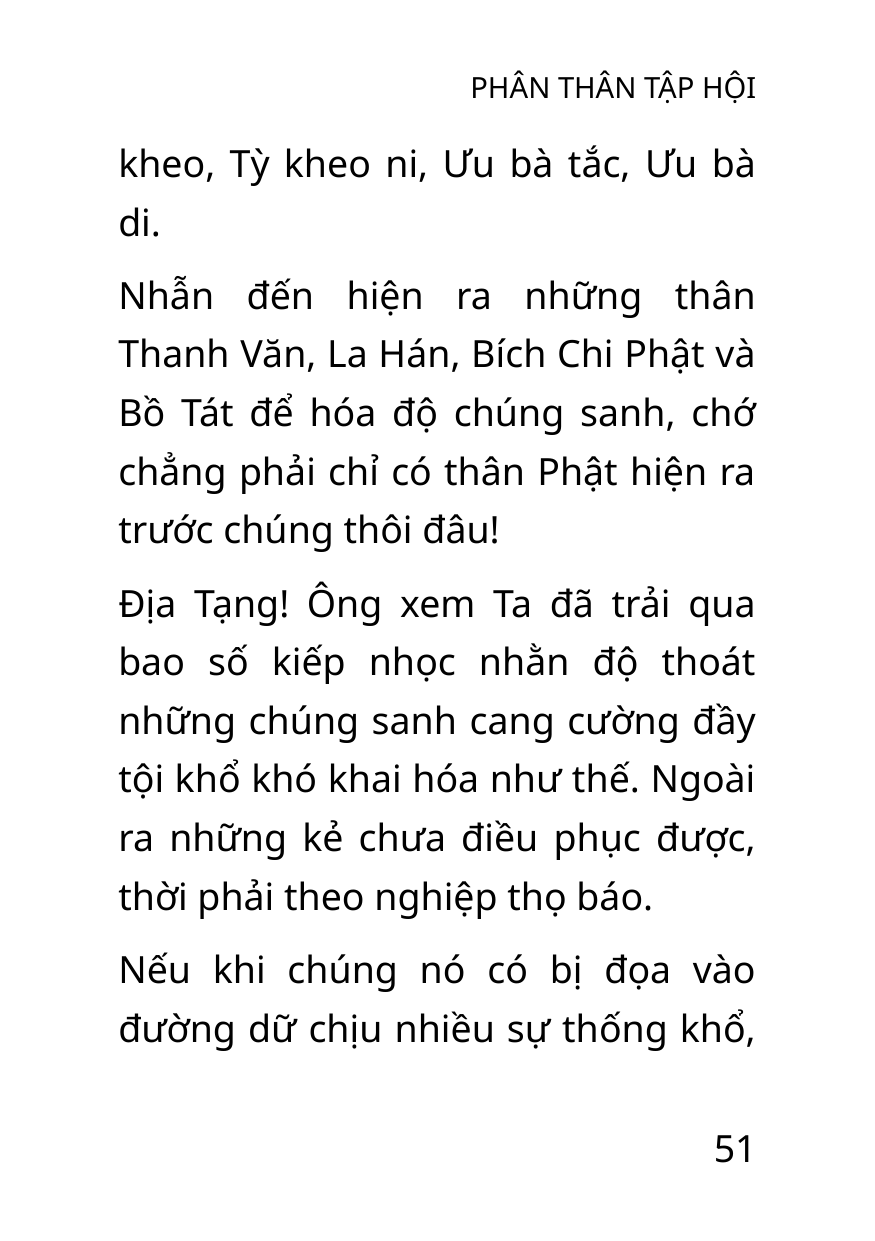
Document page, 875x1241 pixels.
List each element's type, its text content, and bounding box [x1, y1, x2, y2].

text kheo, Tỳ kheo ni, Ưu bà tắc, Ưu bà di. [118, 137, 756, 247]
text Nếu khi chúng nó có bị đọa vào đường dữ chịu nhiều sự thống khổ, [118, 943, 756, 1053]
text Nhẫn đến hiện ra những thân Thanh Văn, La Hán, Bích Chi Phật và Bồ Tát để hóa độ chúng sanh, chớ chẳng phải chỉ có thân Phật hiện ra trước chúng thôi đâu! [118, 269, 756, 555]
text Địa Tạng! Ông xem Ta đã trải qua bao số kiếp nhọc nhằn độ thoát những chúng sanh cang cường đầy tội khổ khó khai hóa như thế. Ngoài ra những kẻ chưa điều phục được, thời phải theo nghiệp thọ báo. [118, 577, 756, 921]
